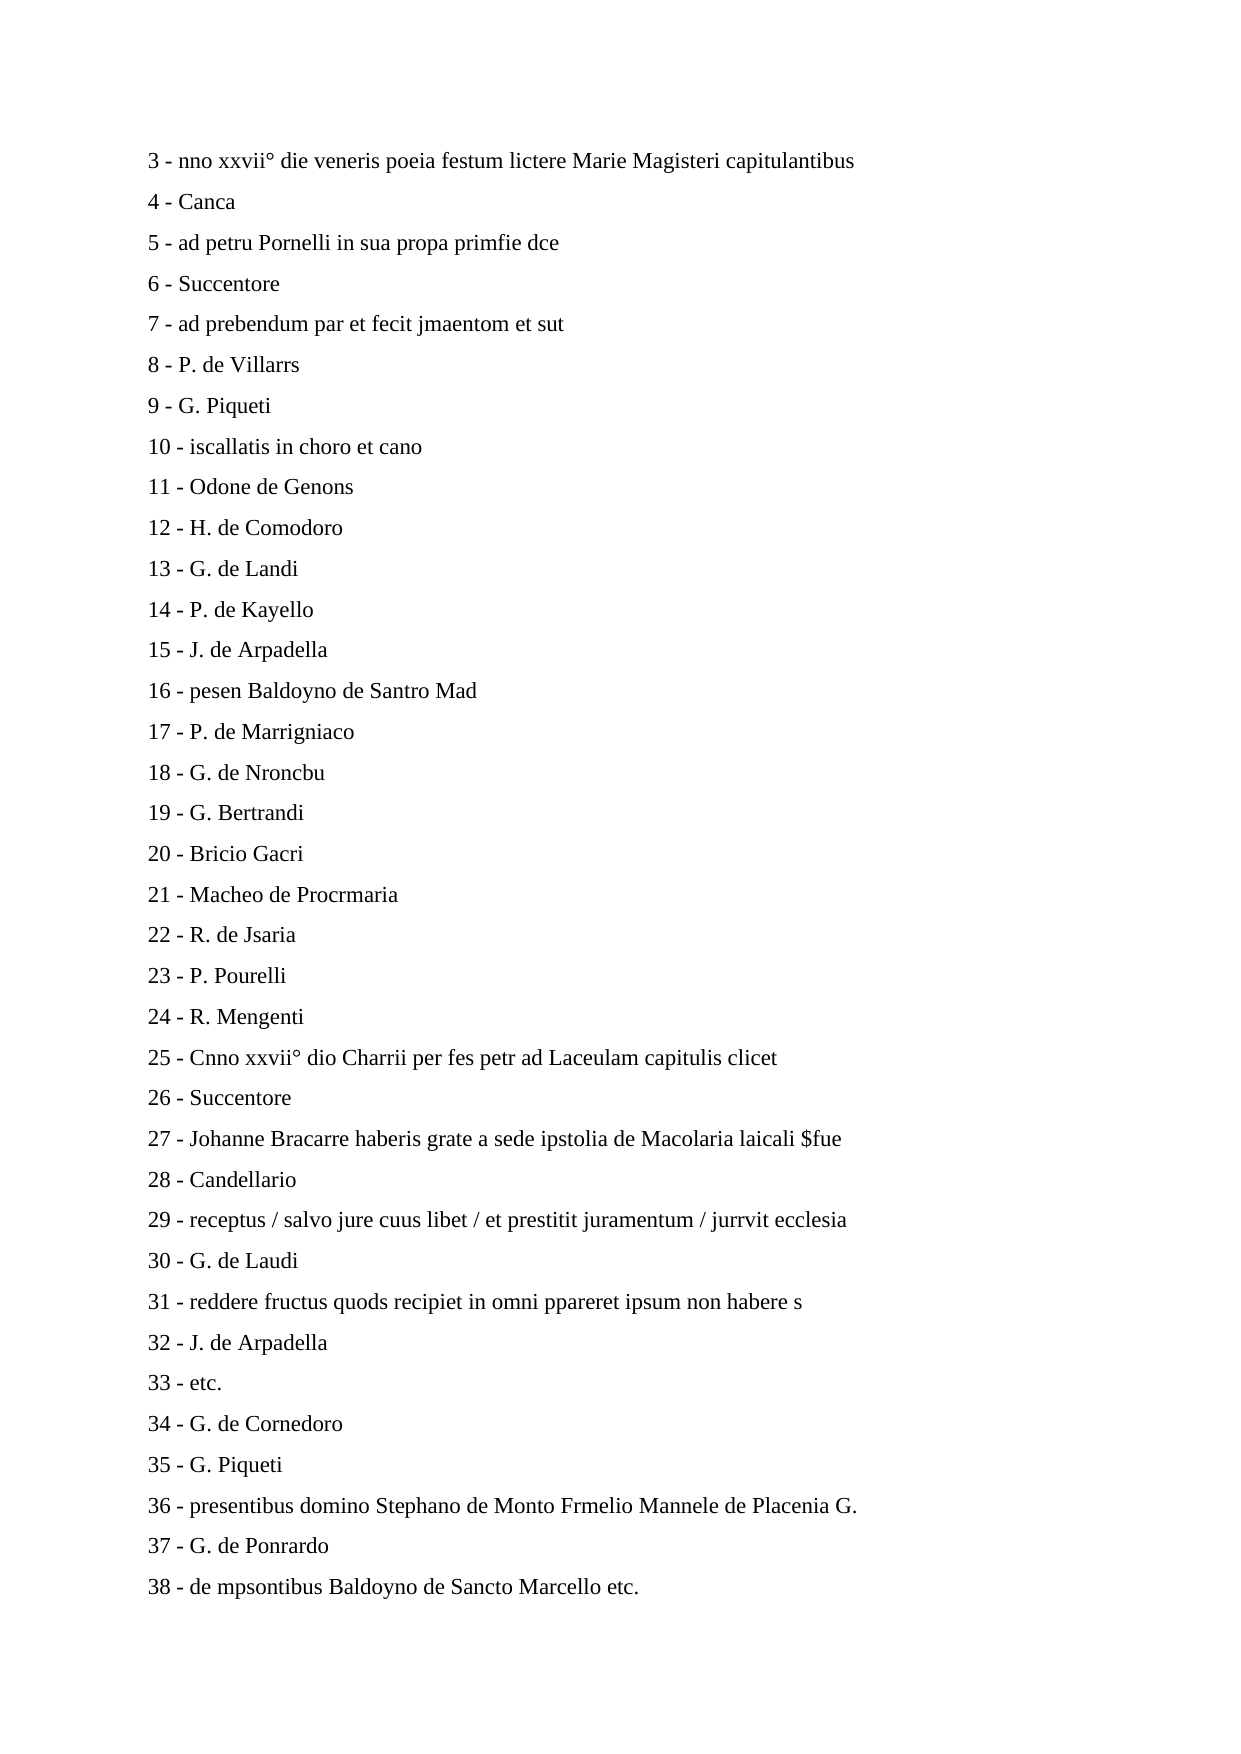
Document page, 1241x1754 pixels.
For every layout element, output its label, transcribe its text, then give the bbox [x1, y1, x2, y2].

text 37 - G. de Ponrardo [148, 1532, 1093, 1559]
text 10 - iscallatis in choro et cano [148, 433, 1093, 459]
text 13 - G. de Landi [148, 555, 1093, 581]
text 15 - J. de Arpadella [148, 636, 1093, 663]
text 38 - de mpsontibus Baldoyno de Sancto Marcello etc. [148, 1573, 1093, 1599]
text 29 - receptus / salvo jure cuus libet / et prestitit juramentum / jurrvit ecclesia [148, 1207, 1093, 1233]
text 32 - J. de Arpadella [148, 1329, 1093, 1355]
text 7 - ad prebendum par et fecit jmaentom et sut [148, 311, 1093, 337]
text 4 - Canca [148, 188, 1093, 215]
text 34 - G. de Cornedoro [148, 1410, 1093, 1437]
text 21 - Macheo de Procrmaria [148, 881, 1093, 907]
text 33 - etc. [148, 1369, 1093, 1396]
text 9 - G. Piqueti [148, 392, 1093, 418]
text 19 - G. Bertrandi [148, 799, 1093, 826]
text 20 - Bricio Gacri [148, 840, 1093, 866]
text 25 - Cnno xxvii° dio Charrii per fes petr ad Laceulam capitulis clicet [148, 1044, 1093, 1070]
text 6 - Succentore [148, 270, 1093, 296]
text 11 - Odone de Genons [148, 473, 1093, 500]
text 28 - Candellario [148, 1166, 1093, 1192]
text 27 - Johanne Bracarre haberis grate a sede ipstolia de Macolaria laicali $fue [148, 1125, 1093, 1151]
text 8 - P. de Villarrs [148, 351, 1093, 378]
text 23 - P. Pourelli [148, 962, 1093, 988]
text 36 - presentibus domino Stephano de Monto Frmelio Mannele de Placenia G. [148, 1492, 1093, 1518]
text 22 - R. de Jsaria [148, 921, 1093, 948]
text 14 - P. de Kayello [148, 596, 1093, 622]
text 12 - H. de Comodoro [148, 514, 1093, 541]
text 30 - G. de Laudi [148, 1247, 1093, 1274]
text 24 - R. Mengenti [148, 1003, 1093, 1029]
text 18 - G. de Nroncbu [148, 758, 1093, 785]
text 16 - pesen Baldoyno de Santro Mad [148, 677, 1093, 703]
text 35 - G. Piqueti [148, 1451, 1093, 1477]
text 5 - ad petru Pornelli in sua propa primfie dce [148, 229, 1093, 255]
text 26 - Succentore [148, 1084, 1093, 1111]
text 3 - nno xxvii° die veneris poeia festum lictere Marie Magisteri capitulantibus [148, 148, 1093, 174]
text 17 - P. de Marrigniaco [148, 718, 1093, 744]
text 31 - reddere fructus quods recipiet in omni ppareret ipsum non habere s [148, 1288, 1093, 1314]
